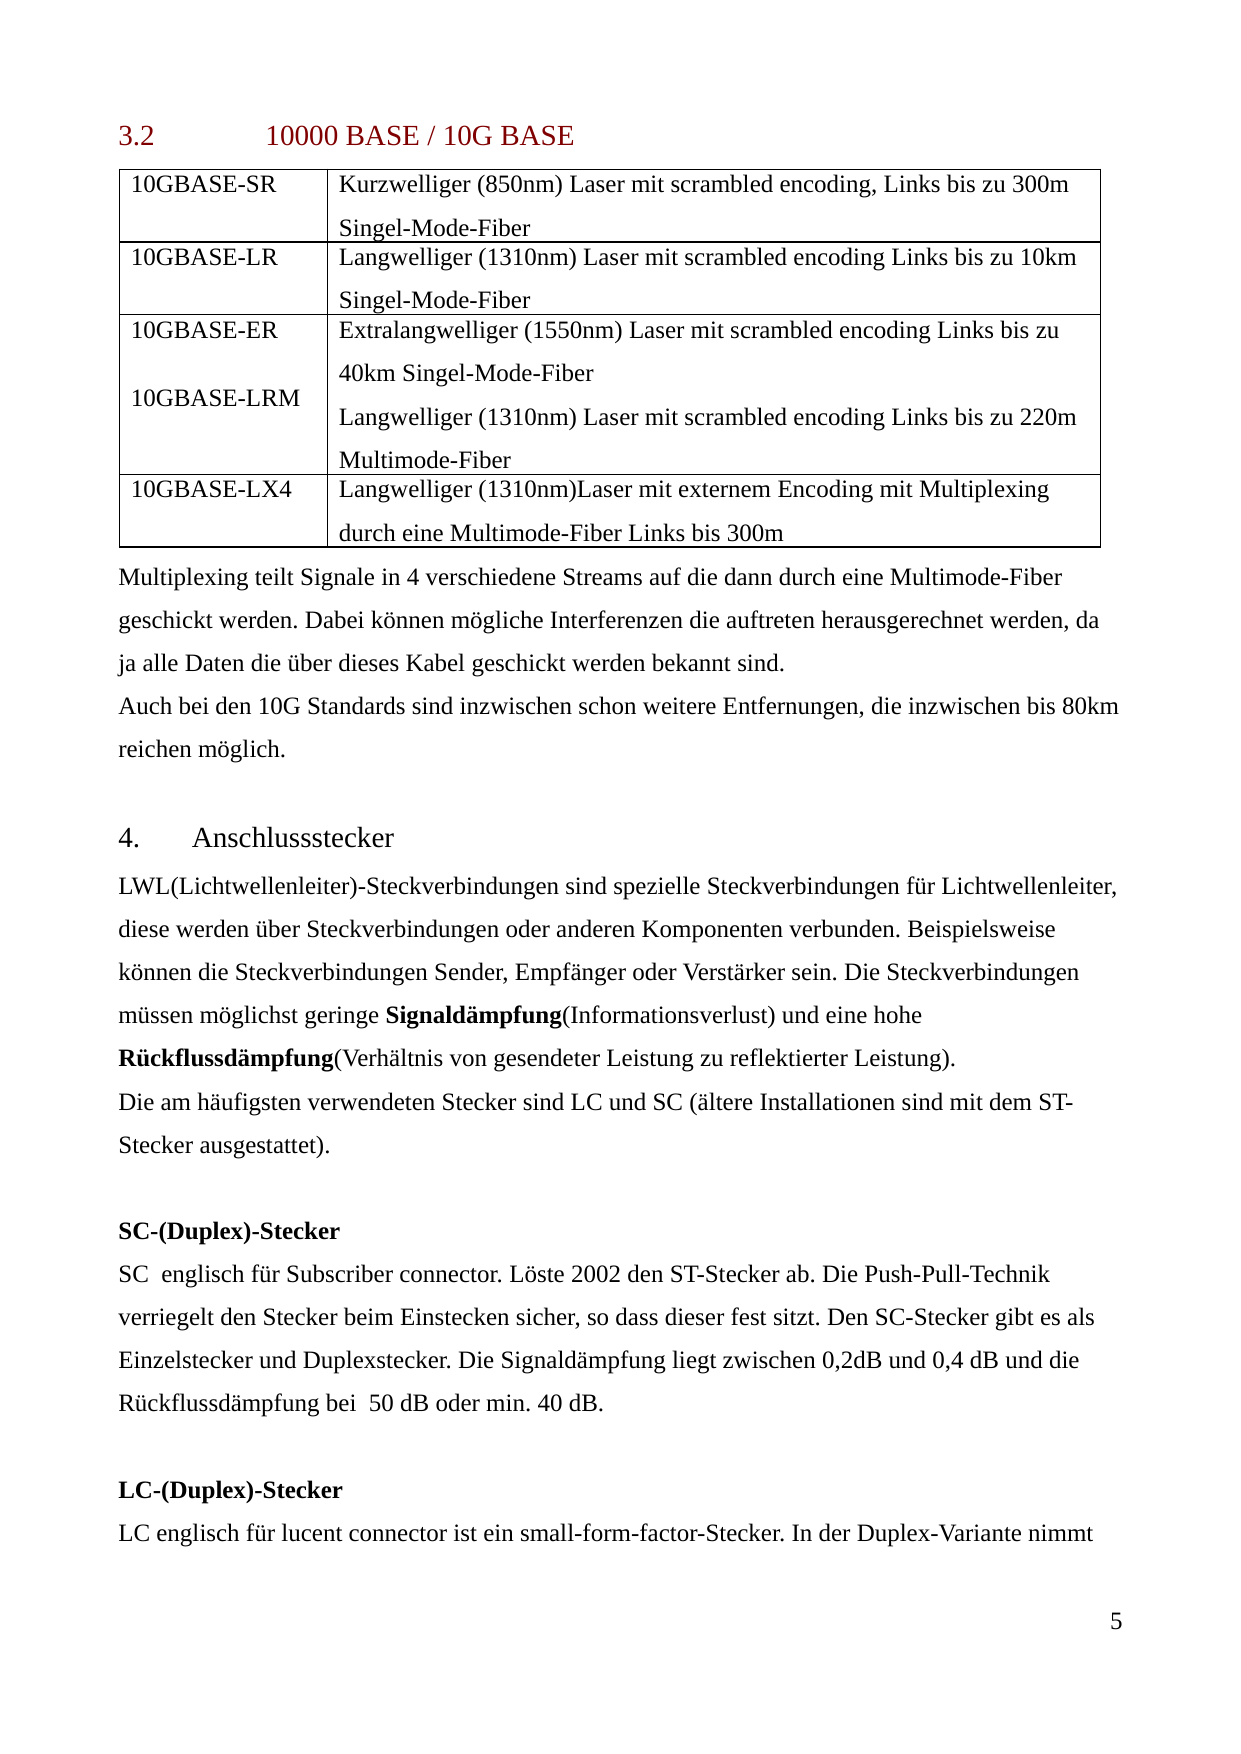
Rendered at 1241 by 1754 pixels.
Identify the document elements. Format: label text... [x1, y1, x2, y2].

text SC-(Duplex)-Stecker [118, 1216, 1122, 1245]
text Die am häufigsten verwendeten Stecker sind LC und SC (ältere Installationen sind mit dem ST-Stecker ausgestattet). [118, 1087, 1122, 1158]
text Multiplexing teilt Signale in 4 verschiedene Streams auf die dann durch eine Multimode-Fiber geschickt werden. Dabei können mögliche Interferenzen die auftreten herausgerechnet werden, da ja alle Daten die über dieses Kabel geschickt werden bekannt sind. [118, 168, 1122, 677]
table_cell 10GBASE-ER 10GBASE-LRM [120, 315, 327, 473]
table_header Kurzwelliger (850nm) Laser mit scrambled encoding, Links bis zu 300m Singel-Mode-Fiber [328, 170, 1100, 241]
text LC-(Duplex)-Stecker [118, 1475, 1122, 1503]
table_cell 10GBASE-LX4 [120, 475, 327, 546]
table_cell 10GBASE-LR [120, 243, 327, 314]
text 4. Anschlussstecker [118, 821, 1122, 854]
table_cell Langwelliger (1310nm)Laser mit externem Encoding mit Multiplexing durch eine Multimode-Fiber Links bis 300m [328, 475, 1100, 546]
table_cell Langwelliger (1310nm) Laser mit scrambled encoding Links bis zu 10km Singel-Mode-Fiber [328, 243, 1100, 314]
subtitle 3.2 10000 BASE / 10G BASE [118, 118, 1122, 152]
text LC englisch für lucent connector ist ein small-form-factor-Stecker. In der Duplex-Variante nimmt [118, 1518, 1122, 1547]
text Auch bei den 10G Standards sind inzwischen schon weitere Entfernungen, die inzwischen bis 80km reichen möglich. [118, 691, 1122, 763]
table_cell Extralangwelliger (1550nm) Laser mit scrambled encoding Links bis zu 40km Singel-Mode-Fiber Langwelliger (1310nm) Laser mit scrambled encoding Links bis zu 220m Multimode-Fiber [328, 315, 1100, 473]
table_header 10GBASE-SR [120, 170, 327, 241]
text LWL(Lichtwellenleiter)-Steckverbindungen sind spezielle Steckverbindungen für Lichtwellenleiter, diese werden über Steckverbindungen oder anderen Komponenten verbunden. Beispielsweise können die Steckverbindungen Sender, Empfänger oder Verstärker sein. Die Steckverbindungen müssen möglichst geringe Signaldämpfung(Informationsverlust) und eine hohe Rückflussdämpfung(Verhältnis von gesendeter Leistung zu reflektierter Leistung). [118, 871, 1122, 1072]
text SC englisch für Subscriber connector. Löste 2002 den ST-Stecker ab. Die Push-Pull-Technik verriegelt den Stecker beim Einstecken sicher, so dass dieser fest sitzt. Den SC-Stecker gibt es als Einzelstecker und Duplexstecker. Die Signaldämpfung liegt zwischen 0,2dB und 0,4 dB und die Rückflussdämpfung bei 50 dB oder min. 40 dB. [118, 1259, 1122, 1417]
